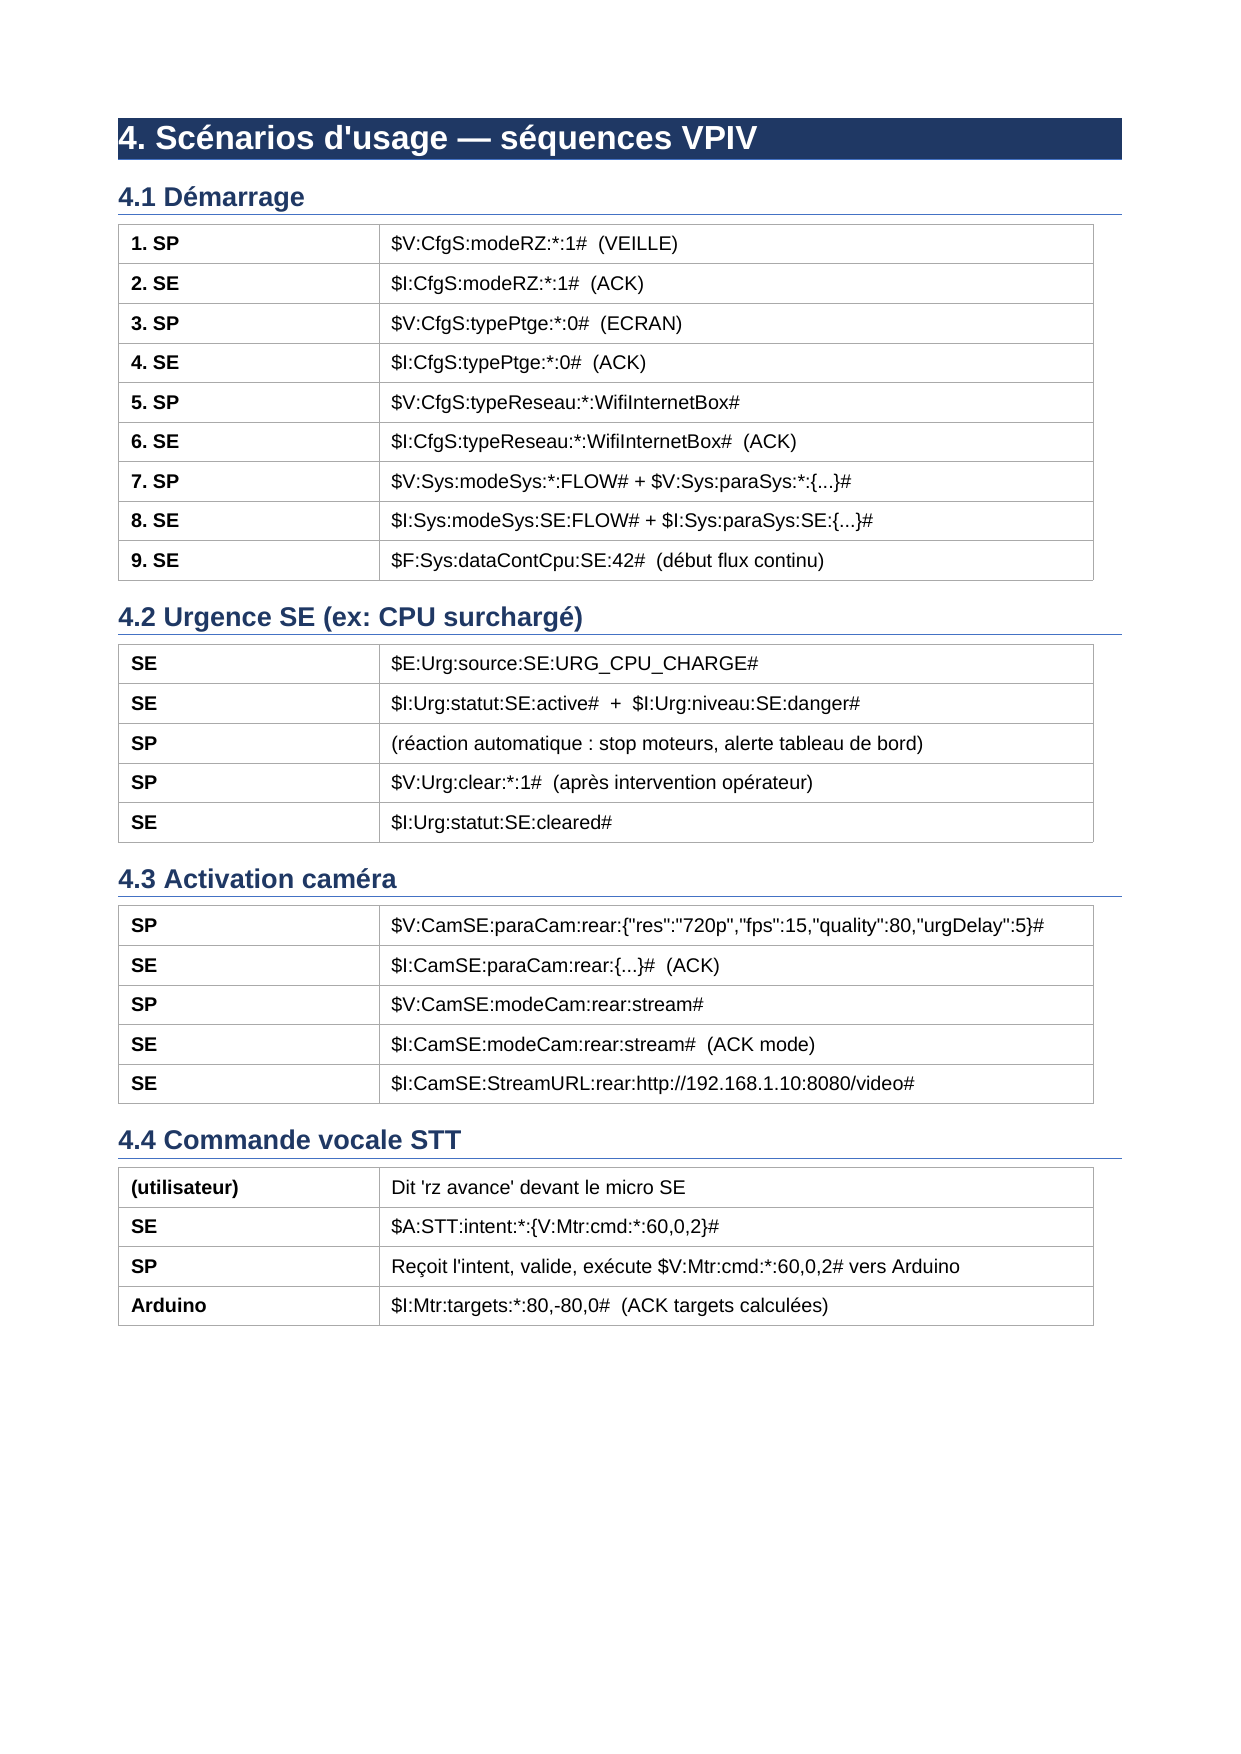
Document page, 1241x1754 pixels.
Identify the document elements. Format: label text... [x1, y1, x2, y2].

table_cell $I:Mtr:targets:*:80,-80,0# (ACK targets calculées) [380, 1287, 1093, 1325]
subtitle 4.2 Urgence SE (ex: CPU surchargé) [118, 601, 1122, 634]
table_cell $F:Sys:dataContCpu:SE:42# (début flux continu) [380, 541, 1093, 580]
table_cell $V:CamSE:modeCam:rear:stream# [380, 986, 1093, 1024]
table_cell 9. SE [119, 541, 379, 580]
table_cell $I:CfgS:typePtge:*:0# (ACK) [380, 344, 1093, 382]
subtitle 4.3 Activation caméra [118, 863, 1122, 896]
table_cell 3. SP [119, 304, 379, 342]
table_cell $I:Urg:statut:SE:cleared# [380, 803, 1093, 842]
table_cell 2. SE [119, 264, 379, 303]
table_cell 7. SP [119, 462, 379, 501]
subtitle 4.4 Commande vocale STT [118, 1124, 1122, 1158]
table_cell 5. SP [119, 383, 379, 422]
table_header $E:Urg:source:SE:URG_CPU_CHARGE# [380, 645, 1093, 683]
table_cell SE [119, 803, 379, 842]
table_cell SE [119, 946, 379, 984]
subtitle 4. Scénarios d'usage — séquences VPIV [118, 118, 1122, 159]
table_cell SP [119, 1247, 379, 1286]
table_cell 8. SE [119, 502, 379, 540]
table_cell SP [119, 764, 379, 802]
table_header 1. SP [119, 225, 379, 263]
table_cell SE [119, 1025, 379, 1064]
table_cell SE [119, 684, 379, 723]
table_cell $V:CfgS:typePtge:*:0# (ECRAN) [380, 304, 1093, 342]
table_cell $I:CfgS:typeReseau:*:WifiInternetBox# (ACK) [380, 423, 1093, 461]
table_cell Reçoit l'intent, valide, exécute $V:Mtr:cmd:*:60,0,2# vers Arduino [380, 1247, 1093, 1286]
table_cell $V:Sys:modeSys:*:FLOW# + $V:Sys:paraSys:*:{...}# [380, 462, 1093, 501]
table_header Dit 'rz avance' devant le micro SE [380, 1168, 1093, 1207]
table_cell $A:STT:intent:*:{V:Mtr:cmd:*:60,0,2}# [380, 1208, 1093, 1246]
table_header SP [119, 906, 379, 945]
subtitle 4.1 Démarrage [118, 181, 1122, 214]
table_cell $I:Urg:statut:SE:active# + $I:Urg:niveau:SE:danger# [380, 684, 1093, 723]
table_header SE [119, 645, 379, 683]
table_cell $I:Sys:modeSys:SE:FLOW# + $I:Sys:paraSys:SE:{...}# [380, 502, 1093, 540]
table_header $V:CamSE:paraCam:rear:{"res":"720p","fps":15,"quality":80,"urgDelay":5}# [380, 906, 1093, 945]
table_cell $I:CamSE:StreamURL:rear:http://192.168.1.10:8080/video# [380, 1065, 1093, 1103]
table_cell (réaction automatique : stop moteurs, alerte tableau de bord) [380, 724, 1093, 762]
table_cell $V:CfgS:typeReseau:*:WifiInternetBox# [380, 383, 1093, 422]
table_cell 4. SE [119, 344, 379, 382]
table_cell 6. SE [119, 423, 379, 461]
table_cell $I:CamSE:paraCam:rear:{...}# (ACK) [380, 946, 1093, 984]
table_cell $V:Urg:clear:*:1# (après intervention opérateur) [380, 764, 1093, 802]
table_header (utilisateur) [119, 1168, 379, 1207]
table_cell SP [119, 986, 379, 1024]
table_cell SP [119, 724, 379, 762]
table_cell SE [119, 1208, 379, 1246]
table_header $V:CfgS:modeRZ:*:1# (VEILLE) [380, 225, 1093, 263]
table_cell $I:CamSE:modeCam:rear:stream# (ACK mode) [380, 1025, 1093, 1064]
table_cell Arduino [119, 1287, 379, 1325]
table_cell $I:CfgS:modeRZ:*:1# (ACK) [380, 264, 1093, 303]
table_cell SE [119, 1065, 379, 1103]
